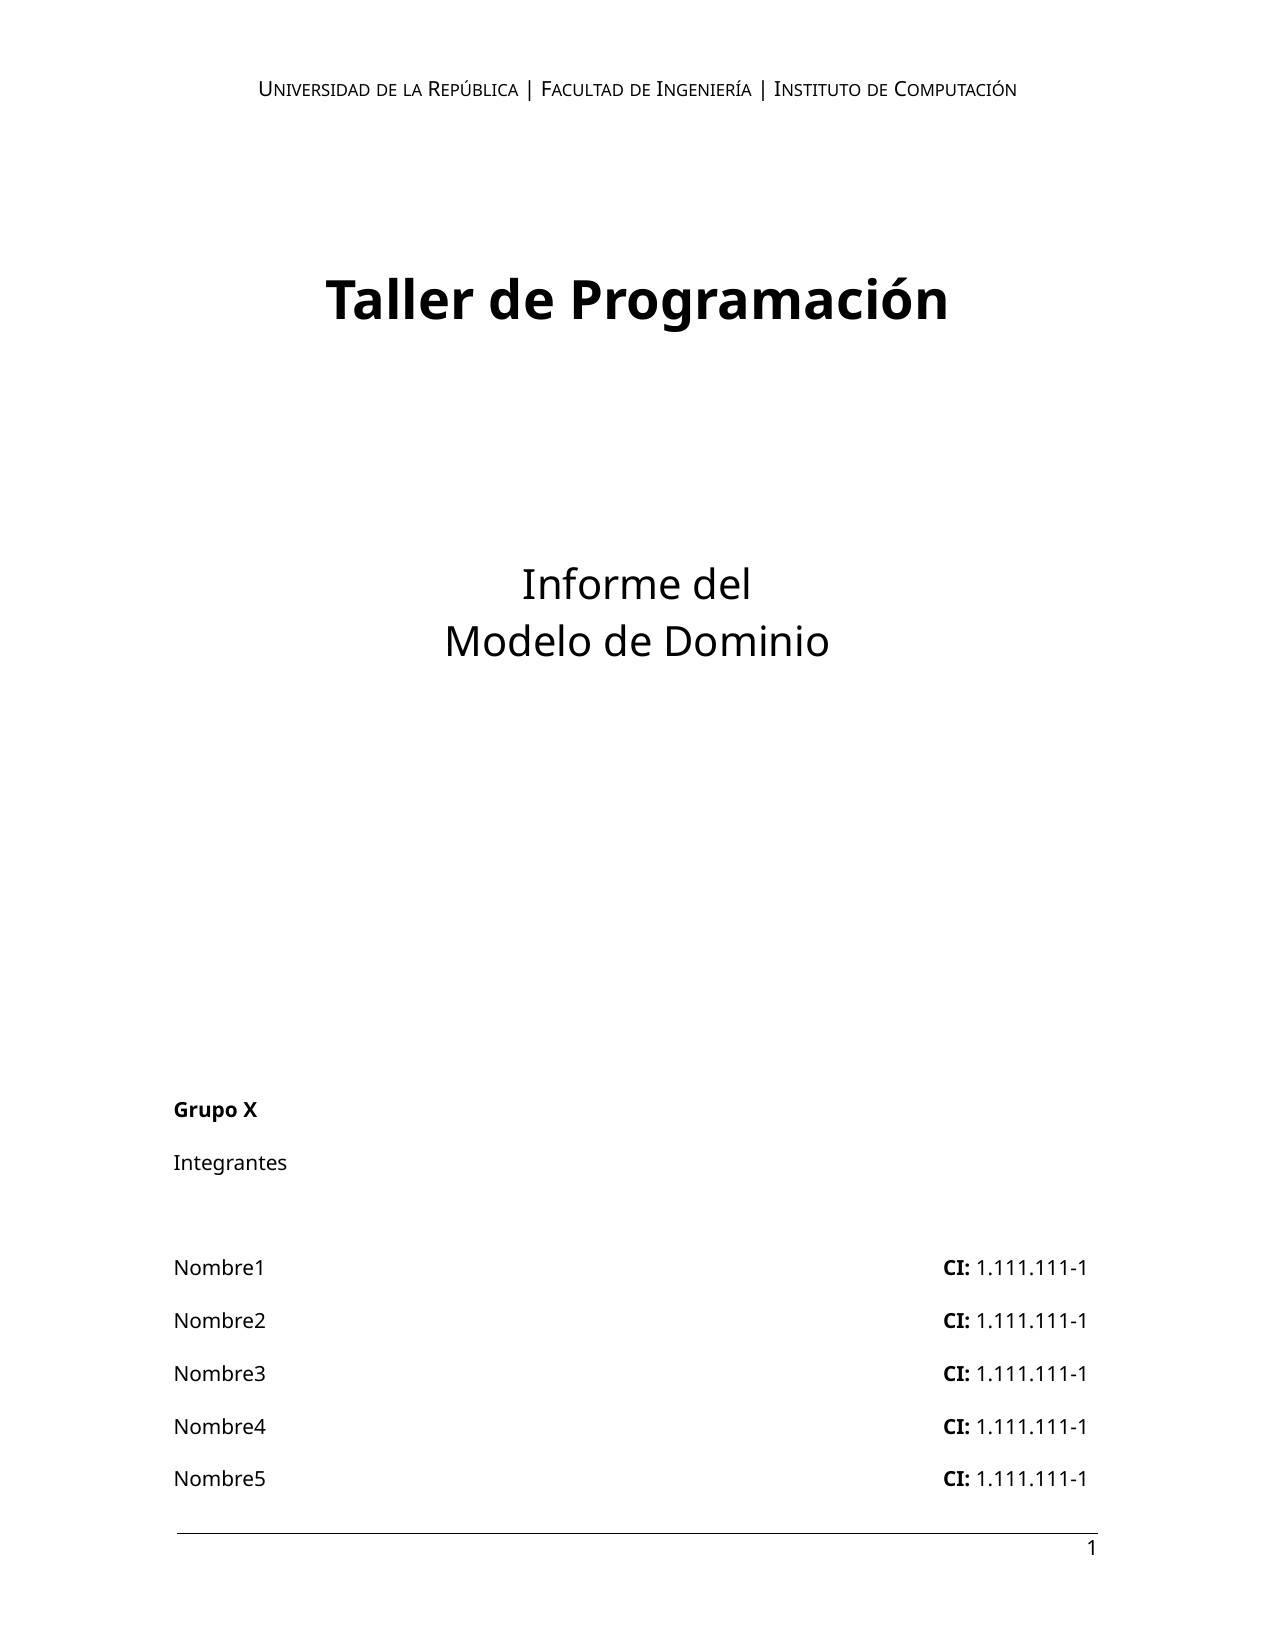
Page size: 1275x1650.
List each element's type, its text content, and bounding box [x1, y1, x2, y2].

text Taller de Programación [177, 261, 1098, 335]
table_cell CI: 1.111.111-1 [890, 1253, 1096, 1306]
table_cell CI: 1.111.111-1 [890, 1306, 1096, 1359]
table_cell Nombre5 [166, 1465, 890, 1493]
text Informe del [177, 555, 1098, 612]
table_cell CI: 1.111.111-1 [890, 1465, 1096, 1493]
table_header Grupo X [166, 1095, 890, 1148]
table_cell CI: 1.111.111-1 [890, 1412, 1096, 1464]
table_cell Nombre4 [166, 1412, 890, 1464]
table_cell CI: 1.111.111-1 [890, 1359, 1096, 1412]
table_header [166, 1201, 890, 1253]
table_header [890, 1201, 1096, 1253]
table_cell Nombre1 [166, 1253, 890, 1306]
table_cell Nombre2 [166, 1306, 890, 1359]
table_cell Nombre3 [166, 1359, 890, 1412]
text Modelo de Dominio [177, 612, 1098, 668]
table_cell Integrantes [166, 1148, 890, 1201]
